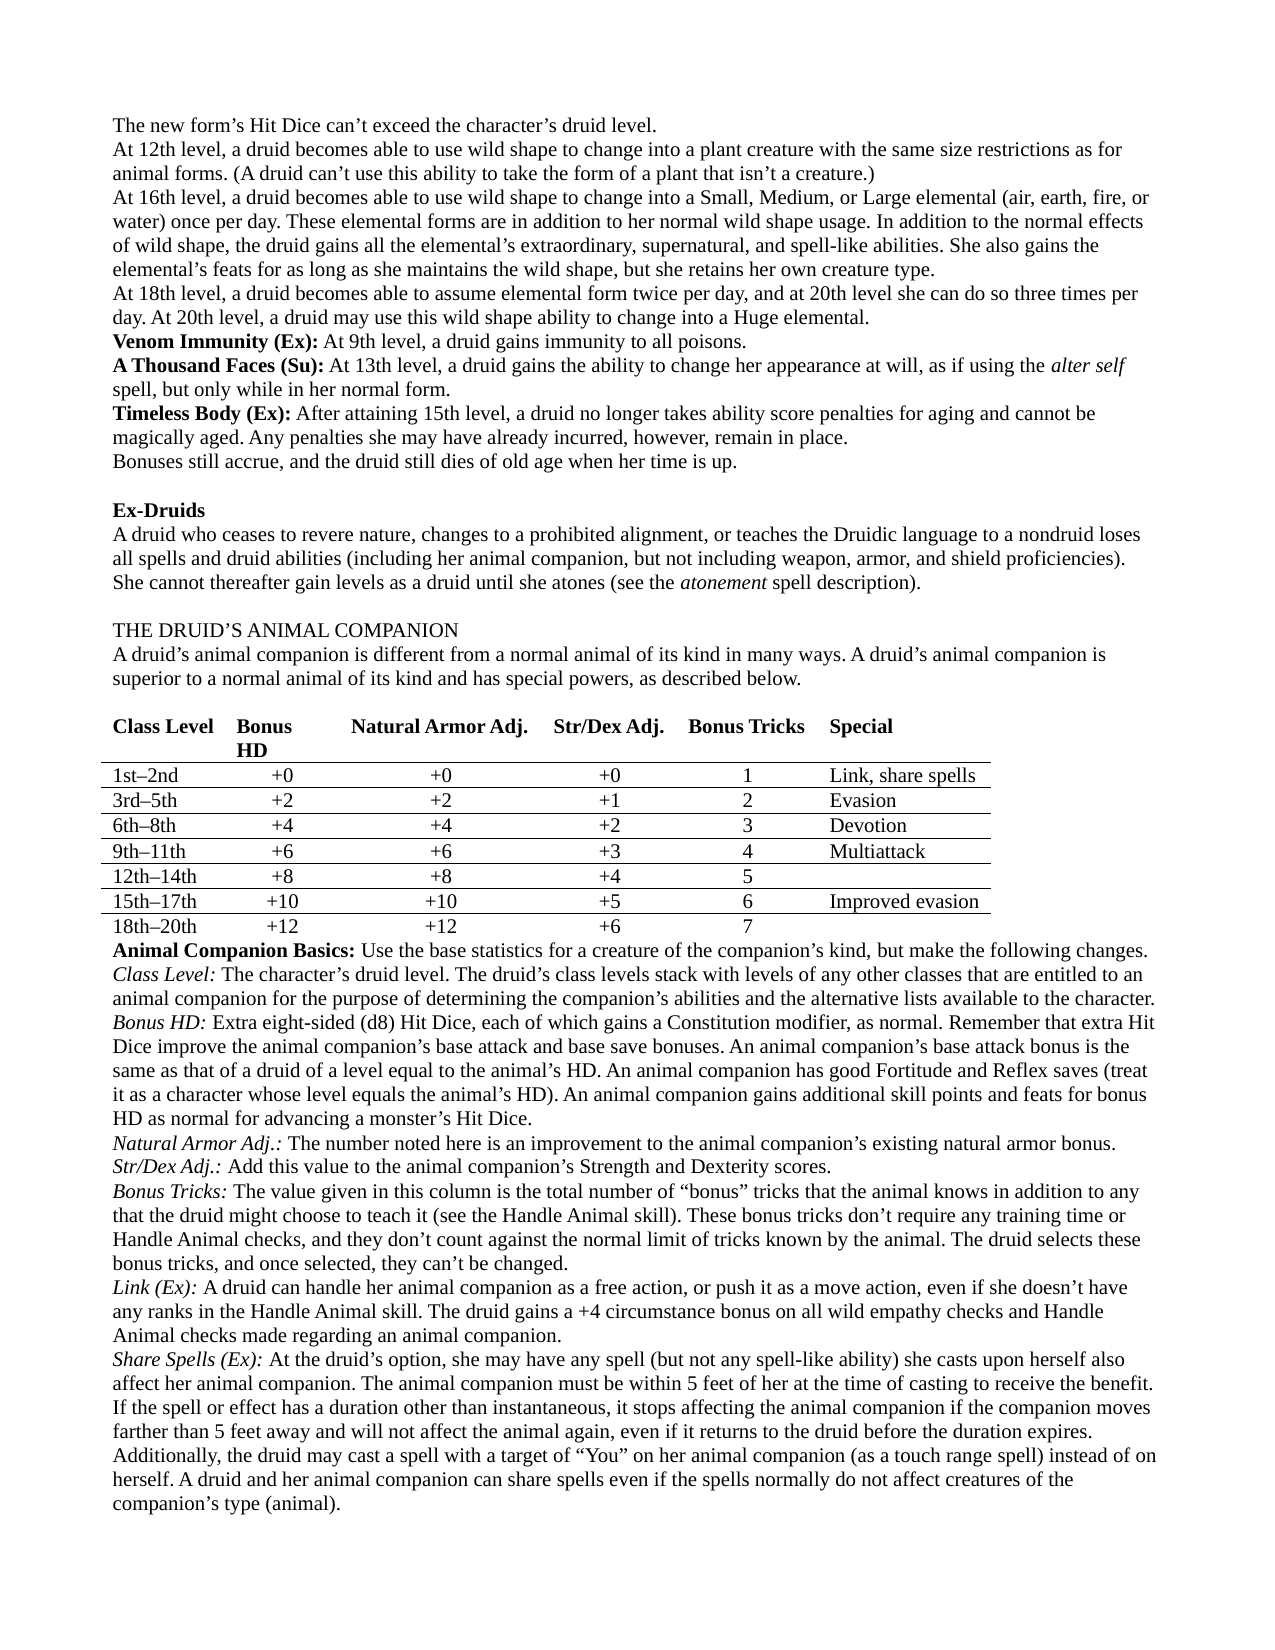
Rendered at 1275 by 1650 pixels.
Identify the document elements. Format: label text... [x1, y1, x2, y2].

table_cell 6 [677, 889, 818, 913]
text Timeless Body (Ex): After attaining 15th level, a druid no longer takes ability score penalties for aging and cannot be magically aged. Any penalties she may have already incurred, however, remain in place. [112, 401, 1162, 449]
subtitle Ex-Druids [112, 497, 1162, 522]
table_cell +12 [340, 914, 542, 938]
table_cell +6 [542, 914, 677, 938]
table_cell +0 [225, 763, 339, 787]
table_cell 6th–8th [101, 814, 225, 837]
table_cell [818, 914, 991, 938]
table_cell +1 [542, 788, 677, 812]
table_cell +2 [340, 788, 542, 812]
table_cell +0 [542, 763, 677, 787]
text A Thousand Faces (Su): At 13th level, a druid gains the ability to change her appearance at will, as if using the alter self spell, but only while in her normal form. [112, 353, 1162, 401]
table_cell 4 [677, 839, 818, 863]
table_cell 3rd–5th [101, 788, 225, 812]
table_cell +5 [542, 889, 677, 913]
table_cell 5 [677, 864, 818, 888]
text Bonus HD: Extra eight-sided (d8) Hit Dice, each of which gains a Constitution modifier, as normal. Remember that extra Hit Dice improve the animal companion’s base attack and base save bonuses. An animal companion’s base attack bonus is the same as that of a druid of a level equal to the animal’s HD. An animal companion has good Fortitude and Reflex saves (treat it as a character whose level equals the animal’s HD). An animal companion gains additional skill points and feats for bonus HD as normal for advancing a monster’s Hit Dice. [112, 1010, 1162, 1130]
table_header Natural Armor Adj. [340, 714, 542, 762]
text The new form’s Hit Dice can’t exceed the character’s druid level. [112, 112, 1162, 137]
table_cell +10 [340, 889, 542, 913]
text Bonuses still accrue, and the druid still dies of old age when her time is up. [112, 449, 1162, 473]
table_cell +4 [542, 864, 677, 888]
text Link (Ex): A druid can handle her animal companion as a free action, or push it as a move action, even if she doesn’t have any ranks in the Handle Animal skill. The druid gains a +4 circumstance bonus on all wild empathy checks and Handle Animal checks made regarding an animal companion. [112, 1275, 1162, 1347]
table_cell Evasion [818, 788, 991, 812]
text At 18th level, a druid becomes able to assume elemental form twice per day, and at 20th level she can do so three times per day. At 20th level, a druid may use this wild shape ability to change into a Huge elemental. [112, 281, 1162, 329]
text THE DRUID’S ANIMAL COMPANION [112, 618, 1162, 642]
table_cell +4 [225, 814, 339, 837]
text Additionally, the druid may cast a spell with a target of “You” on her animal companion (as a touch range spell) instead of on herself. A druid and her animal companion can share spells even if the spells normally do not affect creatures of the companion’s type (animal). [112, 1443, 1162, 1515]
table_cell Link, share spells [818, 763, 991, 787]
table_cell 1 [677, 763, 818, 787]
table_cell +12 [225, 914, 339, 938]
table_cell +3 [542, 839, 677, 863]
table_cell Devotion [818, 814, 991, 837]
text A druid who ceases to revere nature, changes to a prohibited alignment, or teaches the Druidic language to a nondruid loses all spells and druid abilities (including her animal companion, but not including weapon, armor, and shield proficiencies). She cannot thereafter gain levels as a druid until she atones (see the atonement spell description). [112, 522, 1162, 594]
table_cell +2 [225, 788, 339, 812]
text Bonus Tricks: The value given in this column is the total number of “bonus” tricks that the animal knows in addition to any that the druid might choose to teach it (see the Handle Animal skill). These bonus tricks don’t require any training time or Handle Animal checks, and they don’t count against the normal limit of tricks known by the animal. The druid selects these bonus tricks, and once selected, they can’t be changed. [112, 1178, 1162, 1275]
table_cell 3 [677, 814, 818, 837]
table_cell +8 [340, 864, 542, 888]
table_cell +8 [225, 864, 339, 888]
table_cell +6 [225, 839, 339, 863]
table_header Str/Dex Adj. [542, 714, 677, 762]
table_cell 1st–2nd [101, 763, 225, 787]
table_cell +4 [340, 814, 542, 837]
table_header Class Level [101, 714, 225, 762]
text At 16th level, a druid becomes able to use wild shape to change into a Small, Medium, or Large elemental (air, earth, fire, or water) once per day. These elemental forms are in addition to her normal wild shape usage. In addition to the normal effects of wild shape, the druid gains all the elemental’s extraordinary, supernatural, and spell-like abilities. She also gains the elemental’s feats for as long as she maintains the wild shape, but she retains her own creature type. [112, 185, 1162, 281]
text A druid’s animal companion is different from a normal animal of its kind in many ways. A druid’s animal companion is superior to a normal animal of its kind and has special powers, as described below. [112, 642, 1162, 690]
table_cell +0 [340, 763, 542, 787]
table_cell 7 [677, 914, 818, 938]
text Class Level: The character’s druid level. The druid’s class levels stack with levels of any other classes that are entitled to an animal companion for the purpose of determining the companion’s abilities and the alternative lists available to the character. [112, 962, 1162, 1010]
text Share Spells (Ex): At the druid’s option, she may have any spell (but not any spell-like ability) she casts upon herself also affect her animal companion. The animal companion must be within 5 feet of her at the time of casting to receive the benefit. If the spell or effect has a duration other than instantaneous, it stops affecting the animal companion if the companion moves farther than 5 feet away and will not affect the animal again, even if it returns to the druid before the duration expires. [112, 1347, 1162, 1443]
table_cell Improved evasion [818, 889, 991, 913]
table_cell +10 [225, 889, 339, 913]
text Str/Dex Adj.: Add this value to the animal companion’s Strength and Dexterity scores. [112, 1154, 1162, 1178]
table_header Bonus HD [225, 714, 339, 762]
table_cell [818, 864, 991, 888]
table_cell 15th–17th [101, 889, 225, 913]
text Venom Immunity (Ex): At 9th level, a druid gains immunity to all poisons. [112, 329, 1162, 353]
table_cell 12th–14th [101, 864, 225, 888]
table_header Bonus Tricks [677, 714, 818, 762]
text Animal Companion Basics: Use the base statistics for a creature of the companion’s kind, but make the following changes. [112, 938, 1162, 962]
table_cell 18th–20th [101, 914, 225, 938]
table_cell Multiattack [818, 839, 991, 863]
table_cell +2 [542, 814, 677, 837]
table_cell 2 [677, 788, 818, 812]
table_cell 9th–11th [101, 839, 225, 863]
table_header Special [818, 714, 991, 762]
table_cell +6 [340, 839, 542, 863]
text Natural Armor Adj.: The number noted here is an improvement to the animal companion’s existing natural armor bonus. [112, 1130, 1162, 1154]
text At 12th level, a druid becomes able to use wild shape to change into a plant creature with the same size restrictions as for animal forms. (A druid can’t use this ability to take the form of a plant that isn’t a creature.) [112, 137, 1162, 185]
